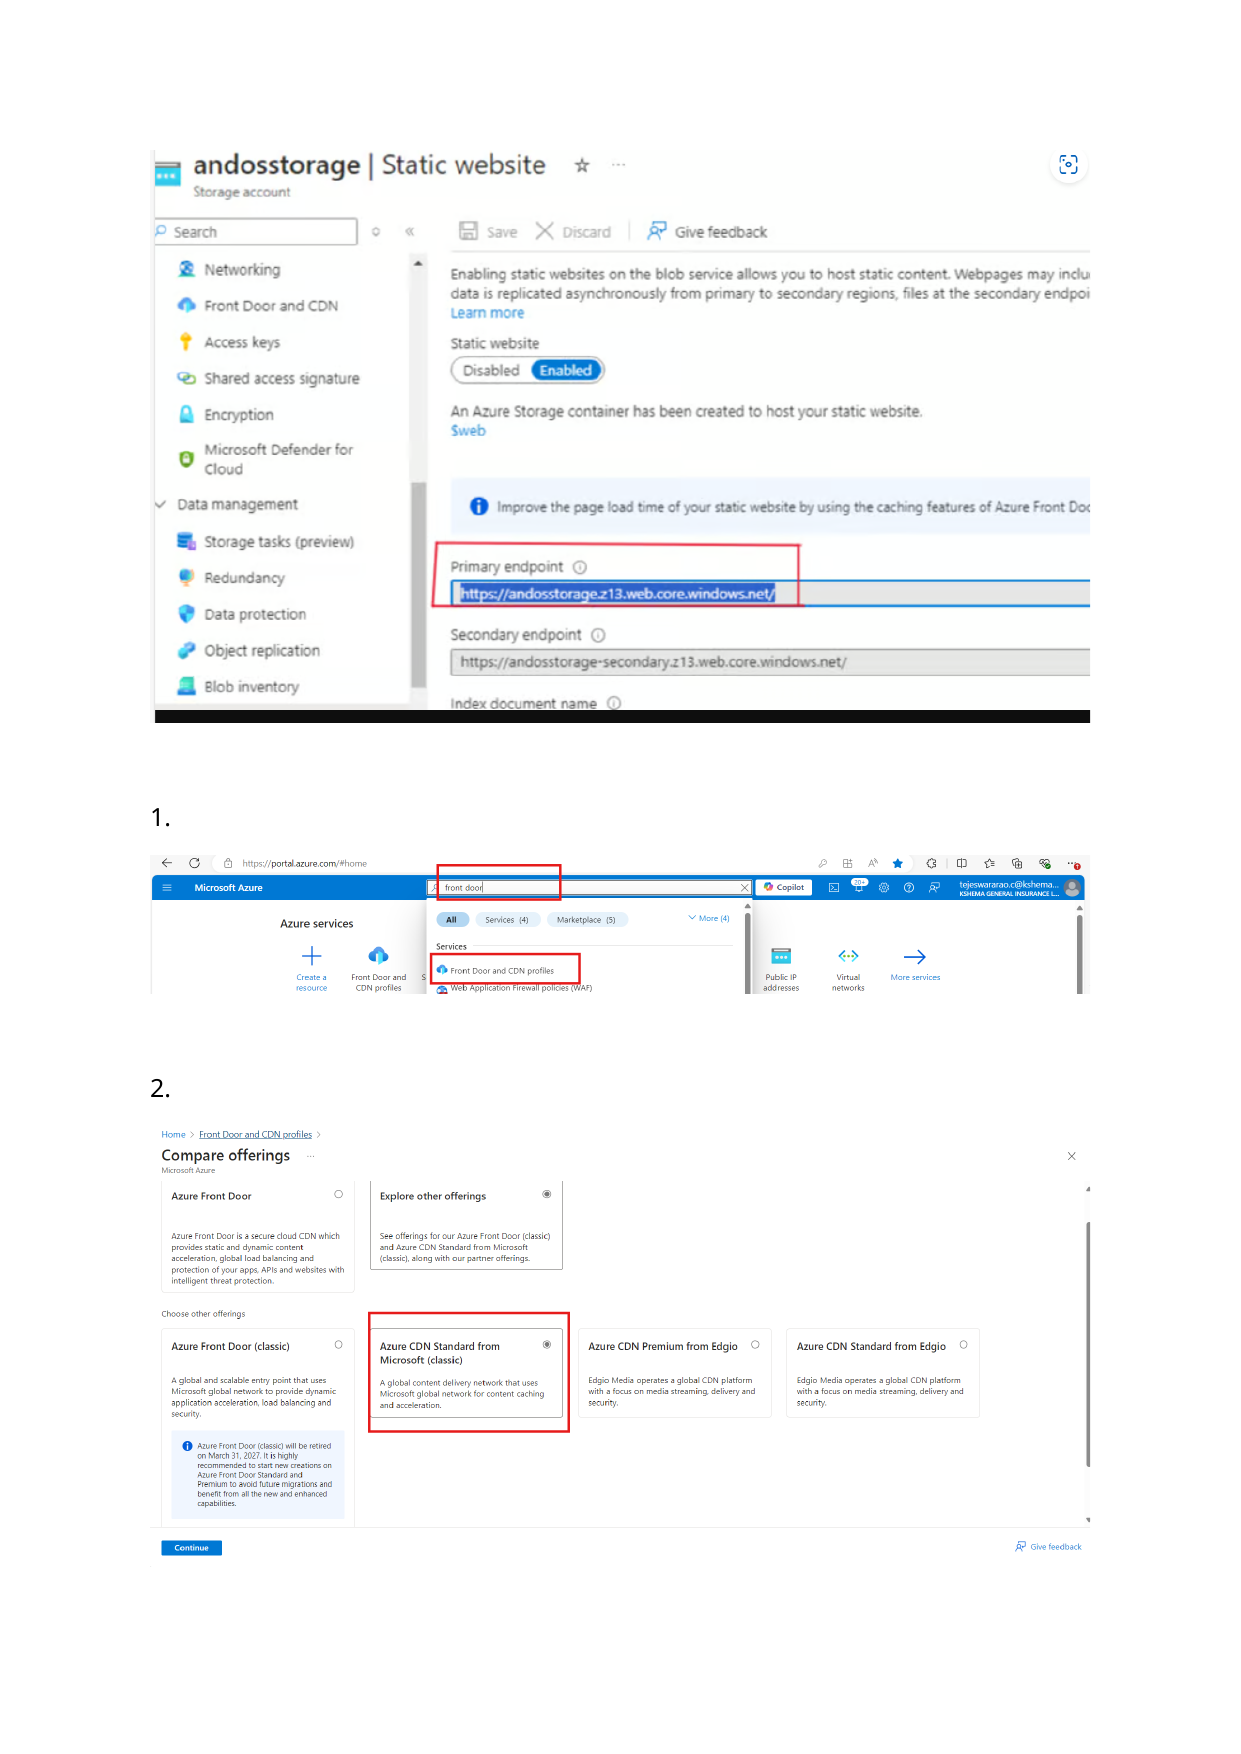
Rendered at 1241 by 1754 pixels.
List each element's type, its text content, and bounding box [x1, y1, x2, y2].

text 1. [150, 800, 1090, 834]
text 2. [150, 1071, 1090, 1105]
